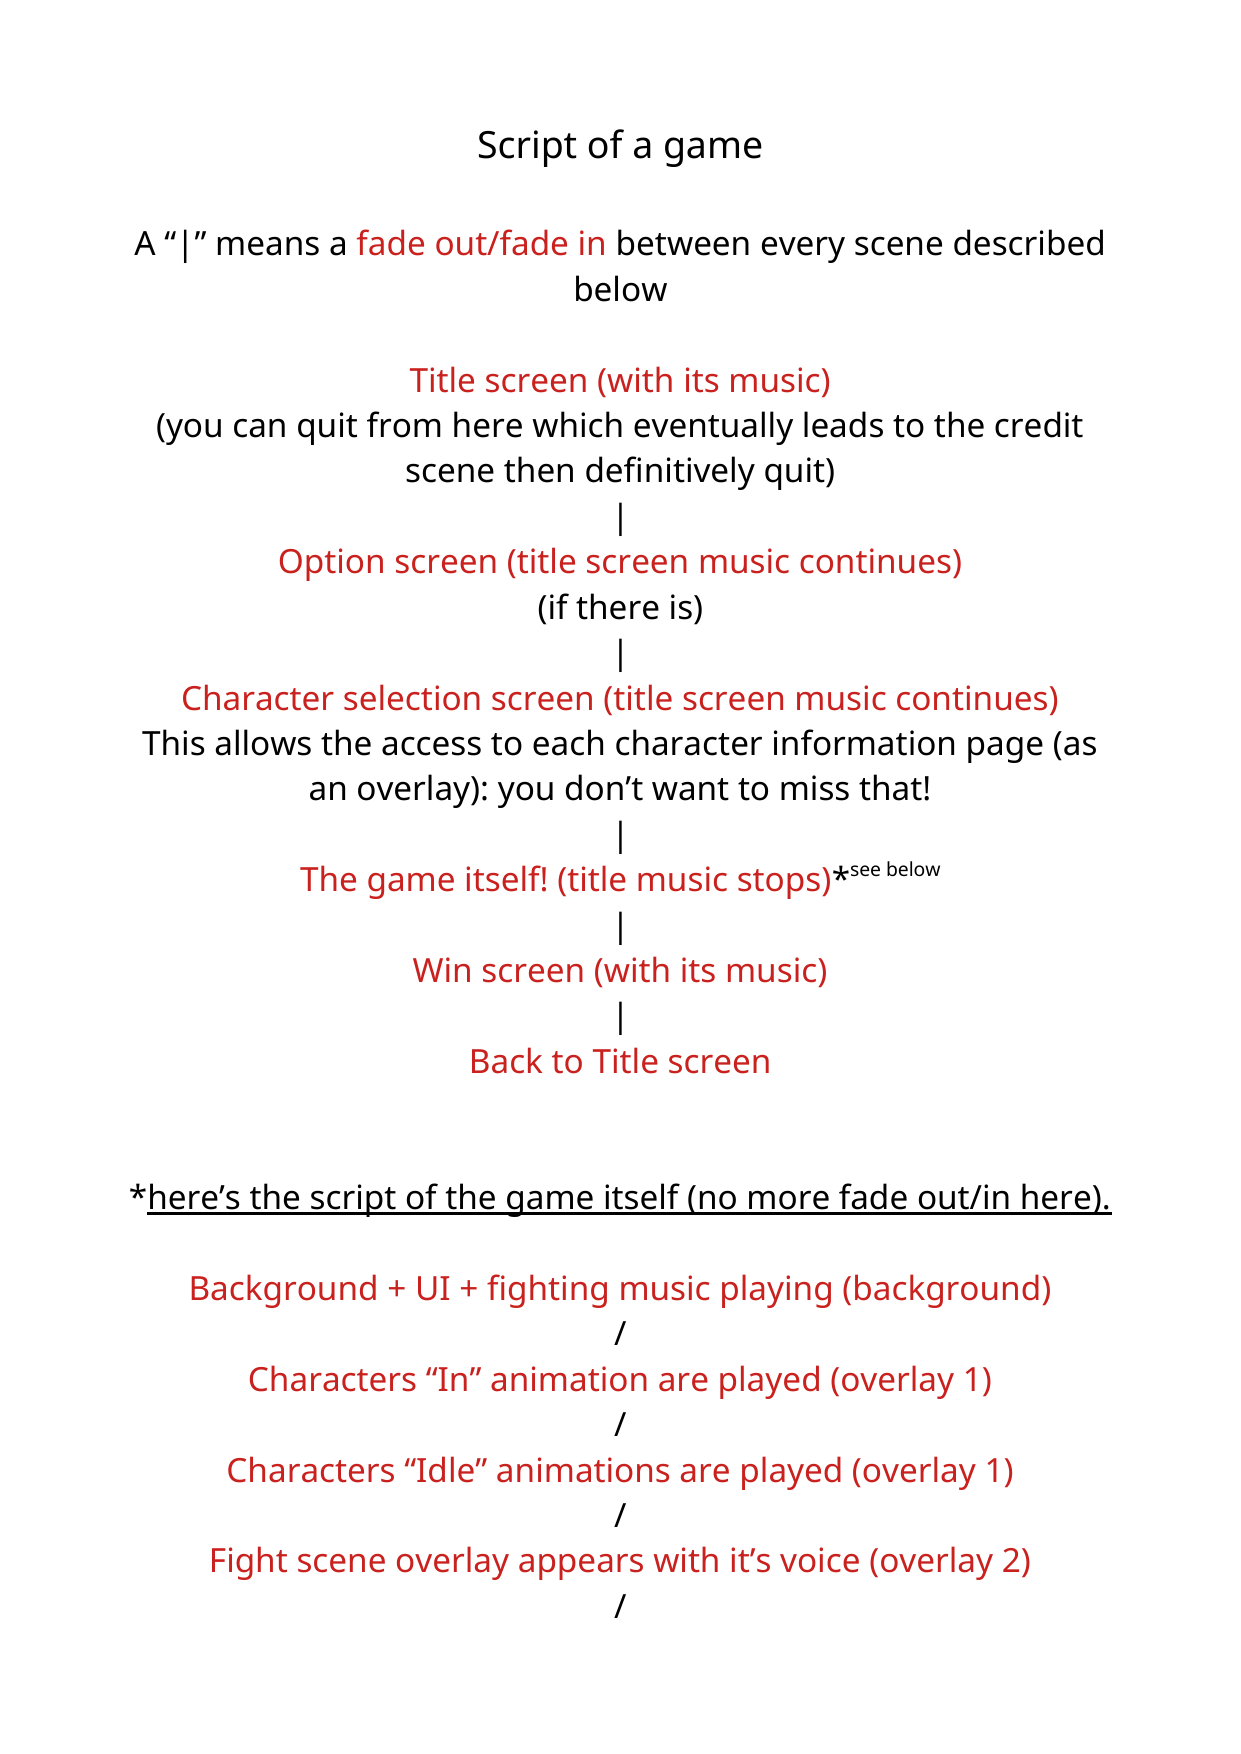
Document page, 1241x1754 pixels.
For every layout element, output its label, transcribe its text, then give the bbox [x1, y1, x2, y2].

text Character selection screen (title screen music continues) [118, 674, 1122, 720]
text Fight scene overlay appears with it’s voice (overlay 2) [118, 1537, 1122, 1583]
text Option screen (title screen music continues) [118, 538, 1122, 583]
text *here’s the script of the game itself (no more fade out/in here). [118, 1174, 1122, 1219]
text / [118, 1492, 1122, 1537]
text Characters “In” animation are played (overlay 1) [118, 1356, 1122, 1401]
text | [118, 901, 1122, 947]
text Win screen (with its music) [118, 947, 1122, 992]
text Characters “Idle” animations are played (overlay 1) [118, 1446, 1122, 1492]
text / [118, 1310, 1122, 1356]
text | [118, 992, 1122, 1038]
text (you can quit from here which eventually leads to the credit scene then definitively quit) [118, 402, 1122, 493]
text / [118, 1401, 1122, 1446]
text Back to Title screen [118, 1038, 1122, 1083]
text Title screen (with its music) [118, 356, 1122, 402]
text Background + UI + fighting music playing (background) [118, 1265, 1122, 1310]
text (if there is) [118, 583, 1122, 629]
text The game itself! (title music stops)*see below [118, 856, 1122, 901]
text | [118, 811, 1122, 856]
text A “|” means a fade out/fade in between every scene described below [118, 220, 1122, 311]
text | [118, 629, 1122, 674]
text This allows the access to each character information page (as an overlay): you don’t want to miss that! [118, 720, 1122, 811]
text / [118, 1583, 1122, 1628]
text Script of a game [118, 118, 1122, 169]
text | [118, 493, 1122, 538]
